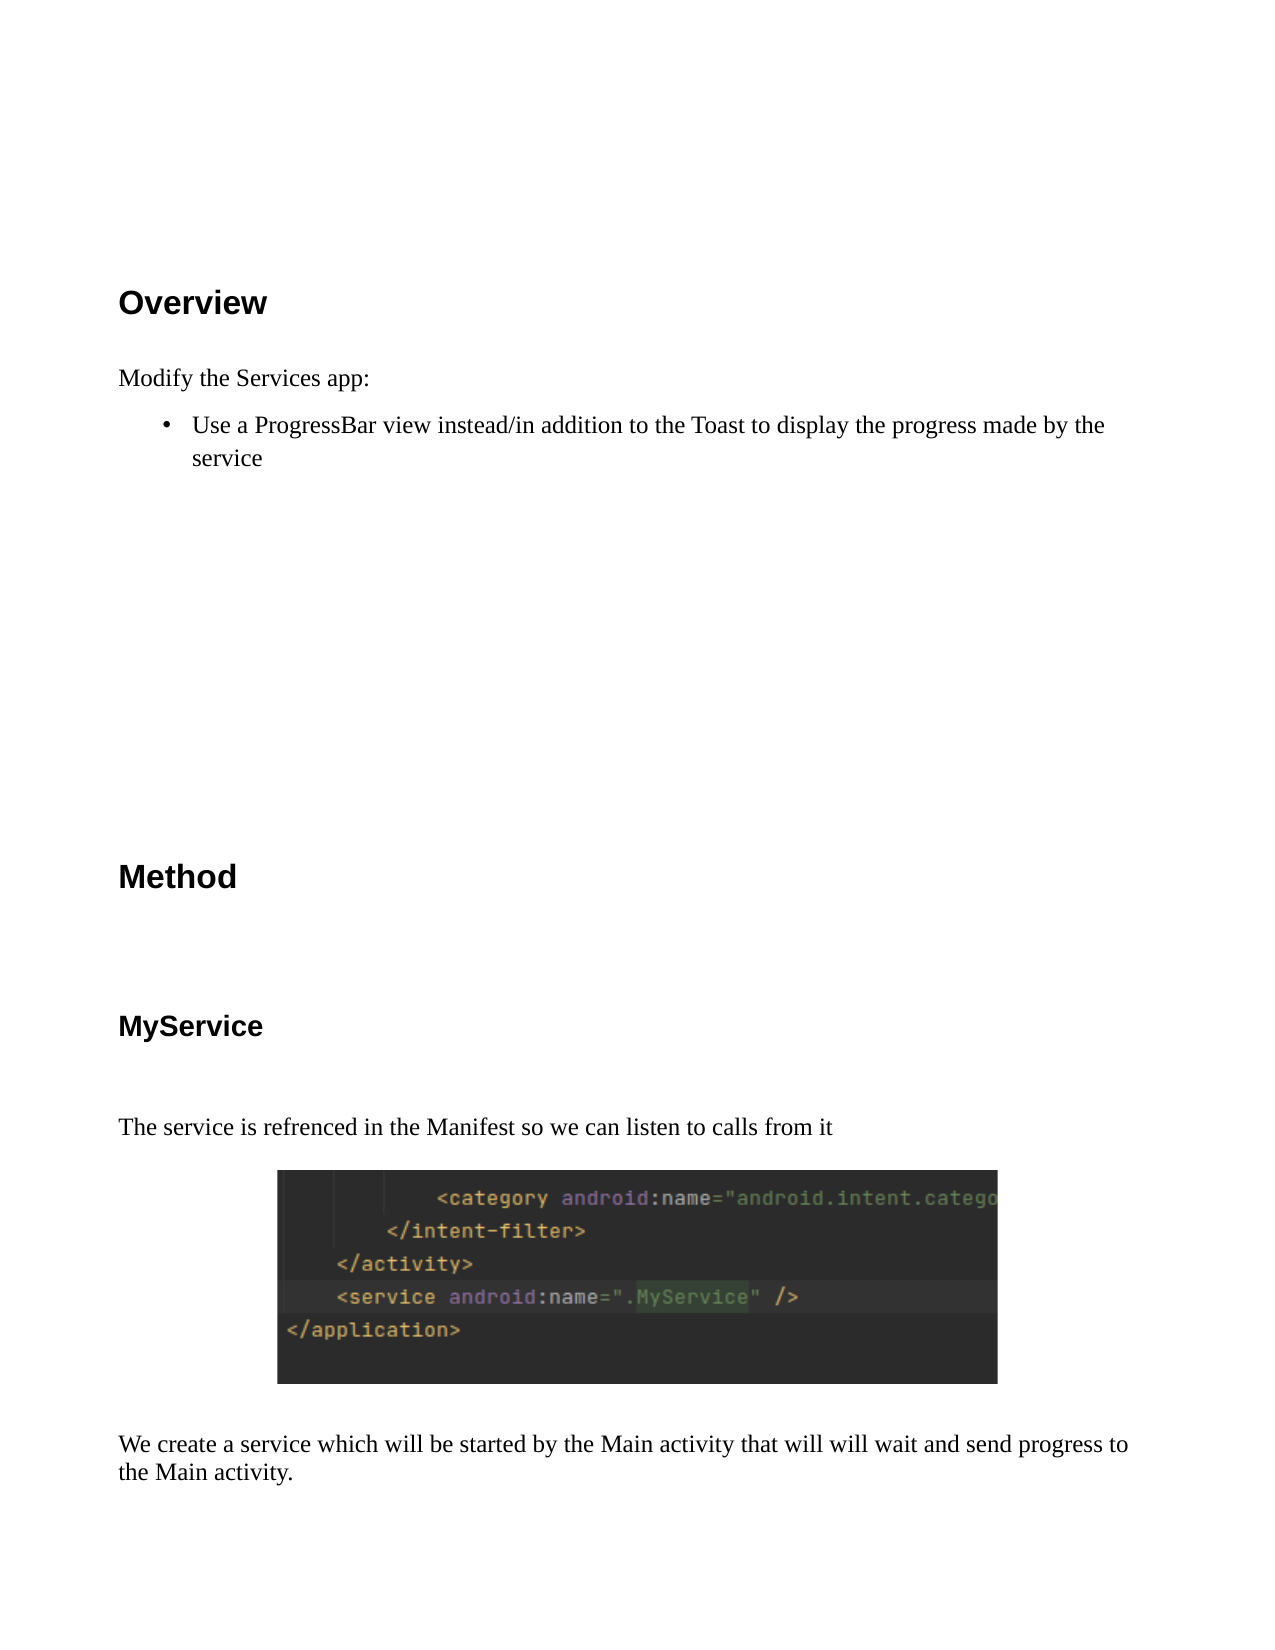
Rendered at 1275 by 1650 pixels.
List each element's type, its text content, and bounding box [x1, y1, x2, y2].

subtitle Overview [118, 283, 1157, 321]
text Modify the Services app: [118, 363, 1157, 391]
text We create a service which will be started by the Main activity that will will wait and send progress to the Main activity. [118, 1429, 1157, 1486]
list Use a ProgressBar view instead/in addition to the Toast to display the progress made by the service [162, 410, 1157, 472]
subtitle Method [118, 857, 1157, 895]
subtitle MyService [118, 1009, 1157, 1042]
text The service is refrenced in the Manifest so we can listen to calls from it [118, 1112, 1157, 1141]
picture [277, 1170, 998, 1384]
